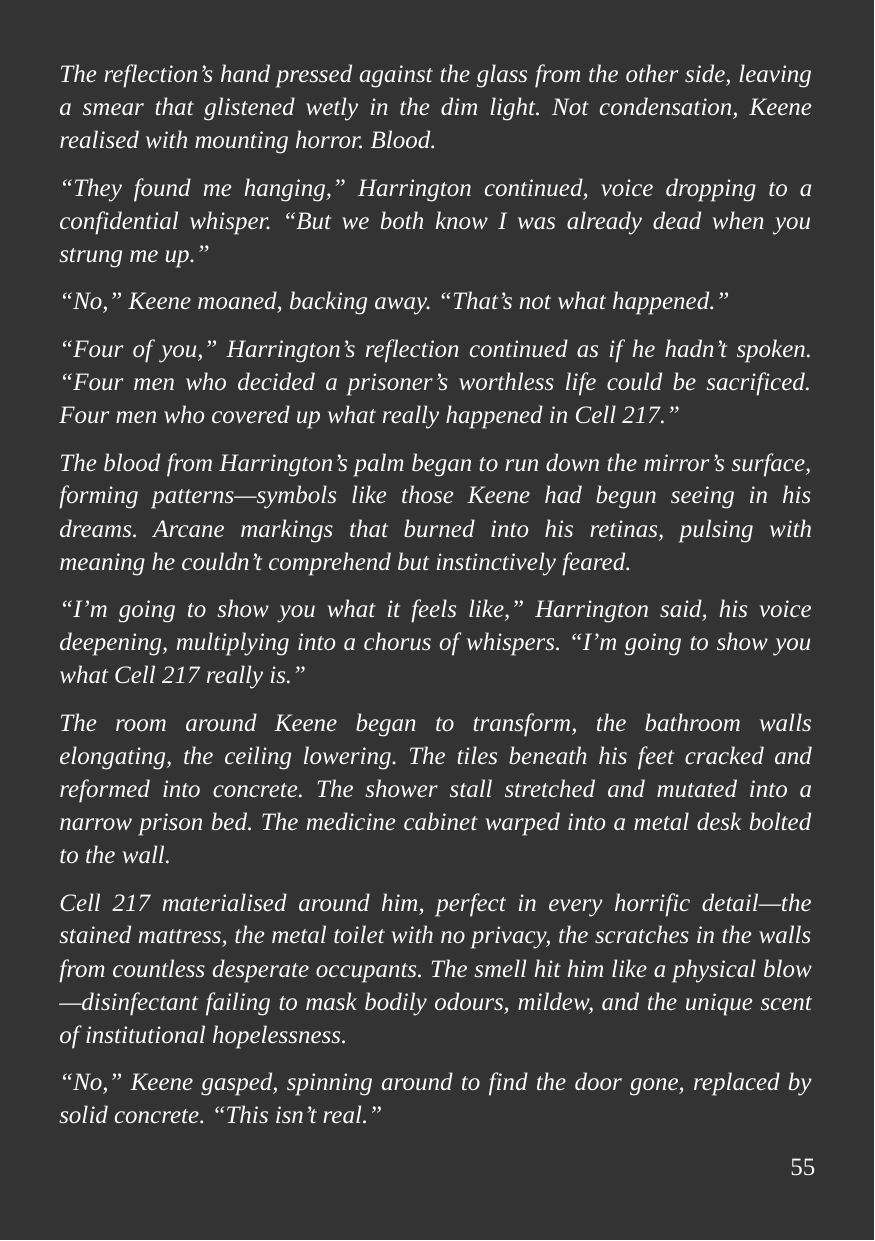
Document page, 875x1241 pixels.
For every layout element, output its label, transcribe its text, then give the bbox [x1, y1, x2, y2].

text “No,” Keene moaned, backing away. “That’s not what happened.” [59, 286, 815, 315]
text Cell 217 materialised around him, perfect in every horrific detail—the stained mattress, the metal toilet with no privacy, the scratches in the walls from countless desperate occupants. The smell hit him like a physical blow—disinfectant failing to mask bodily odours, mildew, and the unique scent of institutional hopelessness. [59, 888, 815, 1048]
text “They found me hanging,” Harrington continued, voice dropping to a confidential whisper. “But we both know I was already dead when you strung me up.” [59, 173, 815, 267]
text The room around Keene began to transform, the bathroom walls elongating, the ceiling lowering. The tiles beneath his feet cracked and reformed into concrete. The shower stall stretched and mutated into a narrow prison bed. The medicine cabinet warped into a metal desk bolted to the wall. [59, 708, 815, 869]
text “Four of you,” Harrington’s reflection continued as if he hadn’t spoken. “Four men who decided a prisoner’s worthless life could be sacrificed. Four men who covered up what really happened in Cell 217.” [59, 334, 815, 429]
text The reflection’s hand pressed against the glass from the other side, leaving a smear that glistened wetly in the dim light. Not condensation, Keene realised with mounting horror. Blood. [59, 59, 815, 154]
text “No,” Keene gasped, spinning around to find the door gone, replaced by solid concrete. “This isn’t real.” [59, 1067, 815, 1129]
text “I’m going to show you what it feels like,” Harrington said, his voice deepening, multiplying into a chorus of whispers. “I’m going to show you what Cell 217 really is.” [59, 594, 815, 689]
text The blood from Harrington’s palm began to run down the mirror’s surface, forming patterns—symbols like those Keene had begun seeing in his dreams. Arcane markings that burned into his retinas, pulsing with meaning he couldn’t comprehend but instinctively feared. [59, 448, 815, 575]
